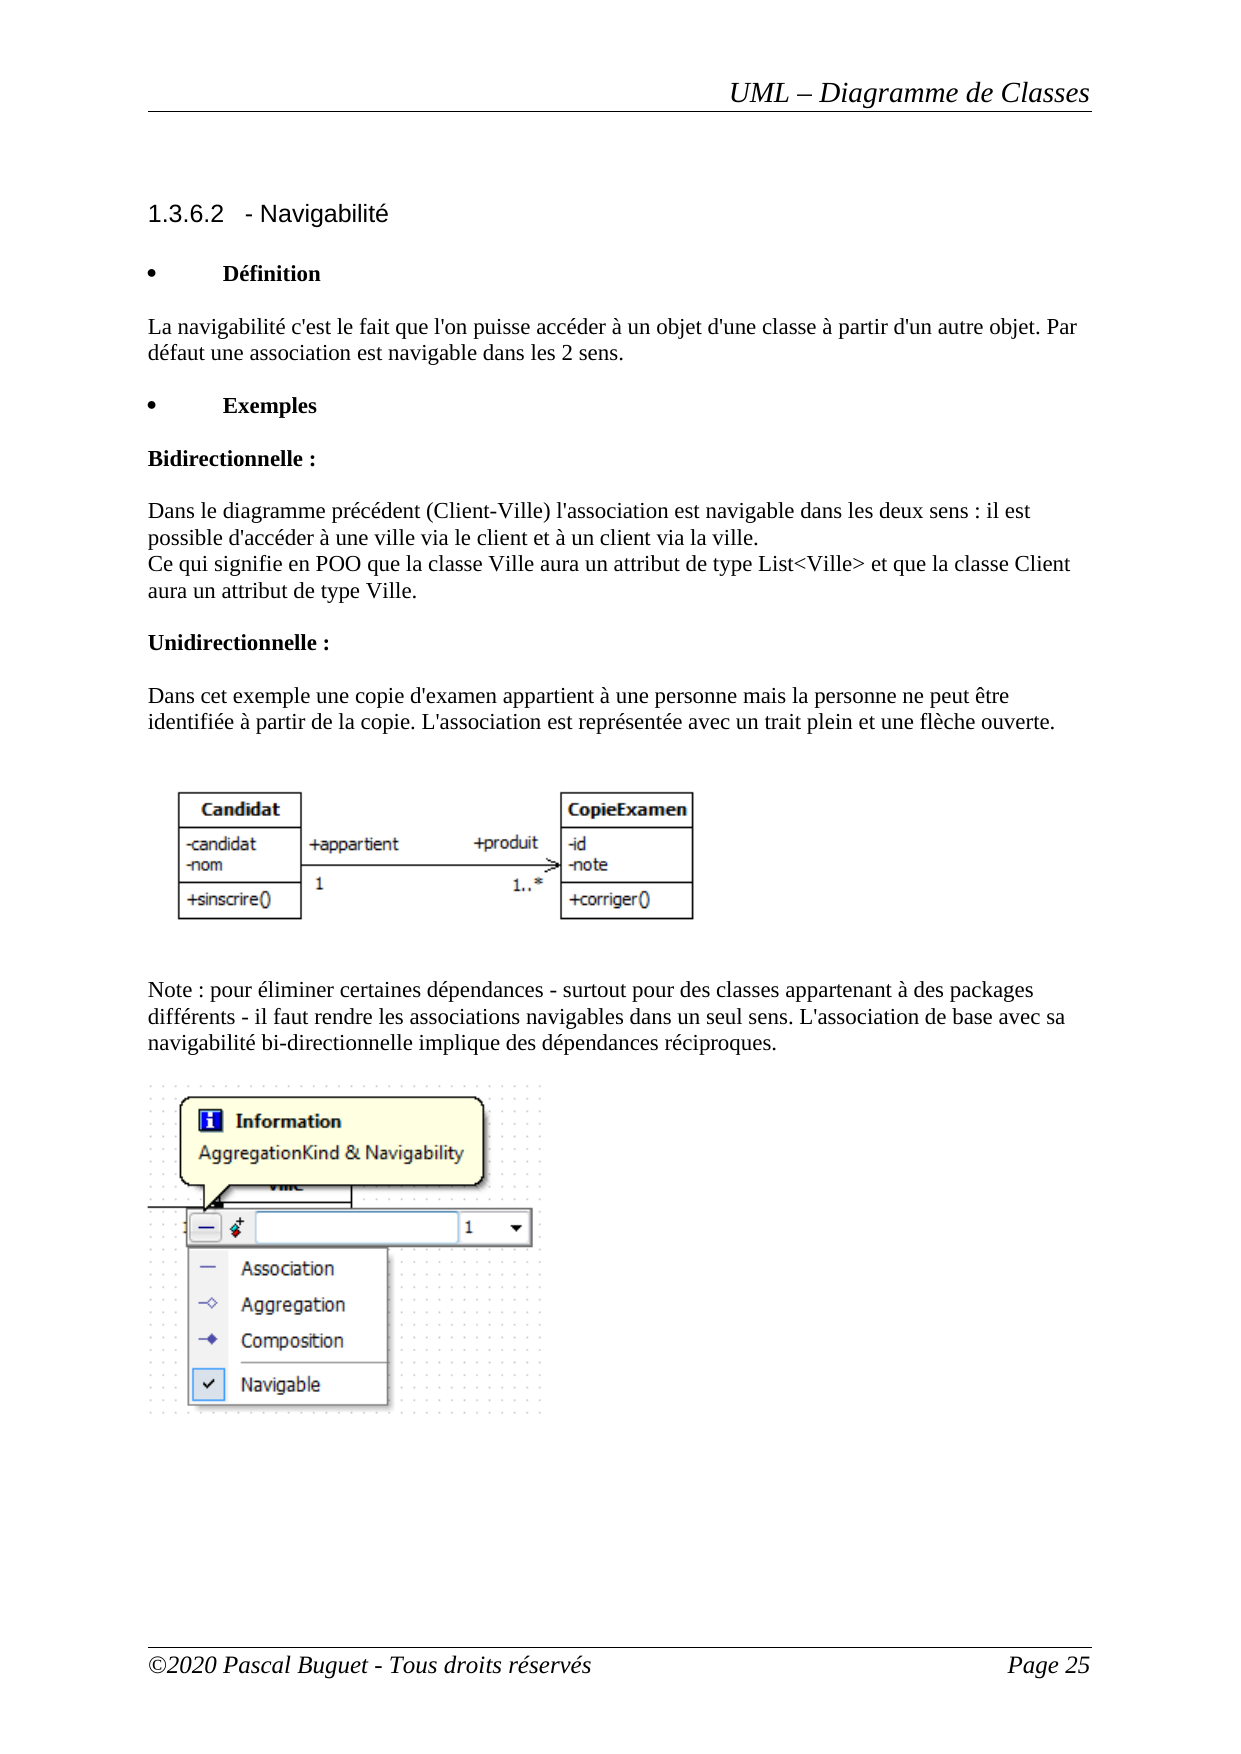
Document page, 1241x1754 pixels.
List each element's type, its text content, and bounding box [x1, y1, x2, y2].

subtitle - Navigabilité [148, 199, 1092, 228]
text Unidirectionnelle : [148, 629, 1092, 656]
list Définition [148, 260, 1092, 287]
text Dans le diagramme précédent (Client-Ville) l'association est navigable dans les deux sens : il est possible d'accéder à une ville via le client et à un client via la ville. [148, 498, 1092, 550]
text Ce qui signifie en POO que la classe Ville aura un attribut de type List<Ville> et que la classe Client aura un attribut de type Ville. [148, 550, 1092, 603]
list Exemples [148, 392, 1092, 418]
text Dans cet exemple une copie d'examen appartient à une personne mais la personne ne peut être identifiée à partir de la copie. L'association est représentée avec un trait plein et une flèche ouverte. [148, 682, 1092, 735]
text Bidirectionnelle : [148, 445, 1092, 471]
text La navigabilité c'est le fait que l'on puisse accéder à un objet d'une classe à partir d'un autre objet. Par défaut une association est navigable dans les 2 sens. [148, 313, 1092, 366]
text Note : pour éliminer certaines dépendances - surtout pour des classes appartenant à des packages différents - il faut rendre les associations navigables dans un seul sens. L'association de base avec sa navigabilité bi-directionnelle implique des dépendances réciproques. [148, 977, 1092, 1056]
picture [147, 761, 725, 951]
picture [147, 1082, 543, 1417]
